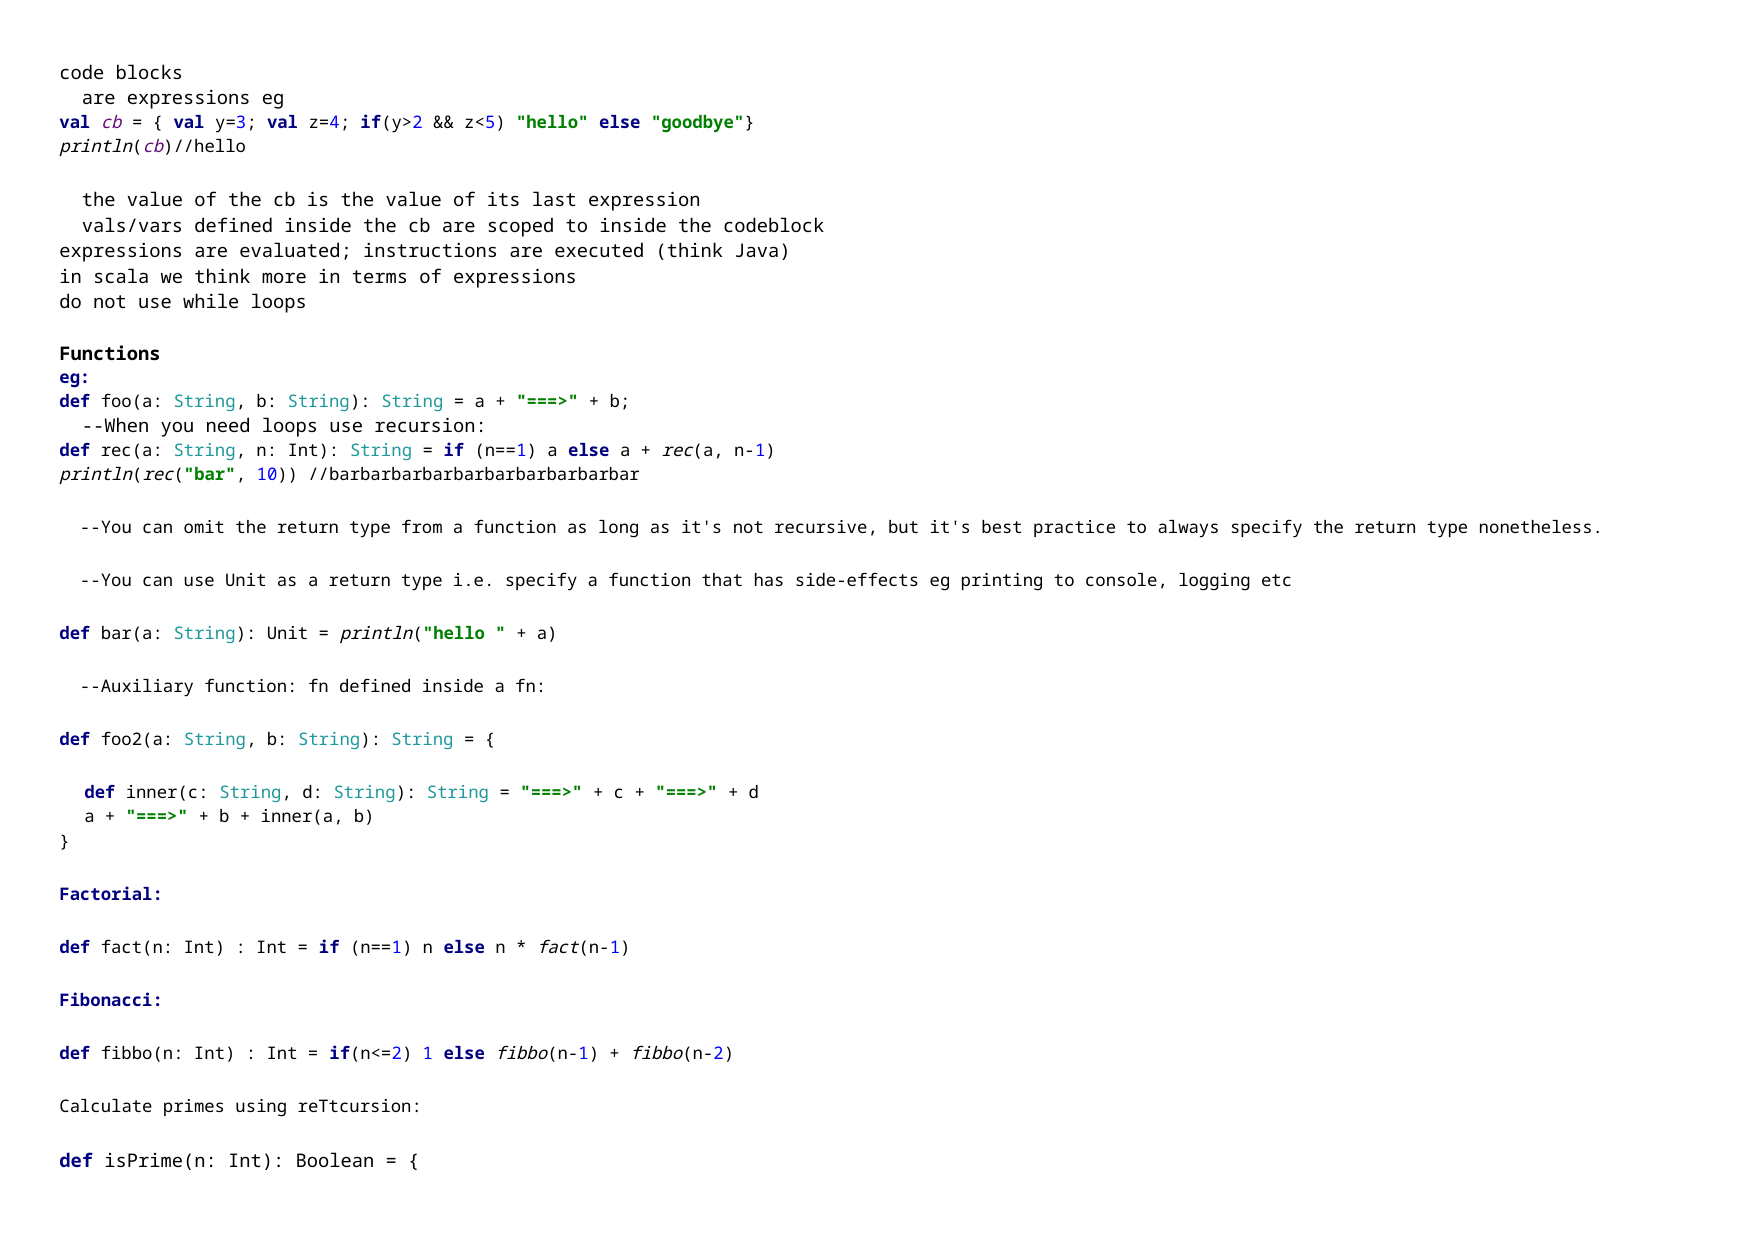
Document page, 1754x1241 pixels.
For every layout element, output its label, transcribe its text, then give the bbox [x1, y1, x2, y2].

text code blocks [59, 59, 1695, 84]
text def bar(a: String): Unit = println("hello " + a) [59, 621, 1695, 644]
text Functions [59, 340, 1695, 365]
text in scala we think more in terms of expressions [59, 263, 1695, 289]
text eg: [59, 365, 1695, 389]
text def isPrime(n: Int): Boolean = { [59, 1147, 1695, 1173]
text def fibbo(n: Int) : Int = if(n<=2) 1 else fibbo(n-1) + fibbo(n-2) [59, 1041, 1695, 1065]
text the value of the cb is the value of its last expression [59, 187, 1695, 212]
text def inner(c: String, d: String): String = "===>" + c + "===>" + d [59, 779, 1695, 804]
text } [59, 829, 1695, 853]
text --Auxiliary function: fn defined inside a fn: [59, 673, 1695, 697]
text a + "===>" + b + inner(a, b) [59, 804, 1695, 829]
text expressions are evaluated; instructions are executed (think Java) [59, 238, 1695, 263]
text println(rec("bar", 10)) //barbarbarbarbarbarbarbarbarbar [59, 461, 1695, 485]
text vals/vars defined inside the cb are scoped to inside the codeblock [59, 212, 1695, 238]
text def rec(a: String, n: Int): String = if (n==1) a else a + rec(a, n-1) [59, 438, 1695, 461]
text def fact(n: Int) : Int = if (n==1) n else n * fact(n-1) [59, 935, 1695, 959]
text def foo2(a: String, b: String): String = { [59, 727, 1695, 750]
text --When you need loops use recursion: [59, 412, 1695, 438]
text do not use while loops [59, 289, 1695, 314]
text Calculate primes using reTtcursion: [59, 1094, 1695, 1118]
text Fibonacci: [59, 988, 1695, 1012]
text val cb = { val y=3; val z=4; if(y>2 && z<5) "hello" else "goodbye"} [59, 110, 1695, 134]
text --You can omit the return type from a function as long as it's not recursive, but it's best practice to always specify the return type nonetheless. [59, 514, 1695, 538]
text are expressions eg [59, 84, 1695, 110]
text Factorial: [59, 882, 1695, 906]
text --You can use Unit as a return type i.e. specify a function that has side-effects eg printing to console, logging etc [59, 567, 1695, 591]
text def foo(a: String, b: String): String = a + "===>" + b; [59, 389, 1695, 412]
text println(cb)//hello [59, 134, 1695, 157]
